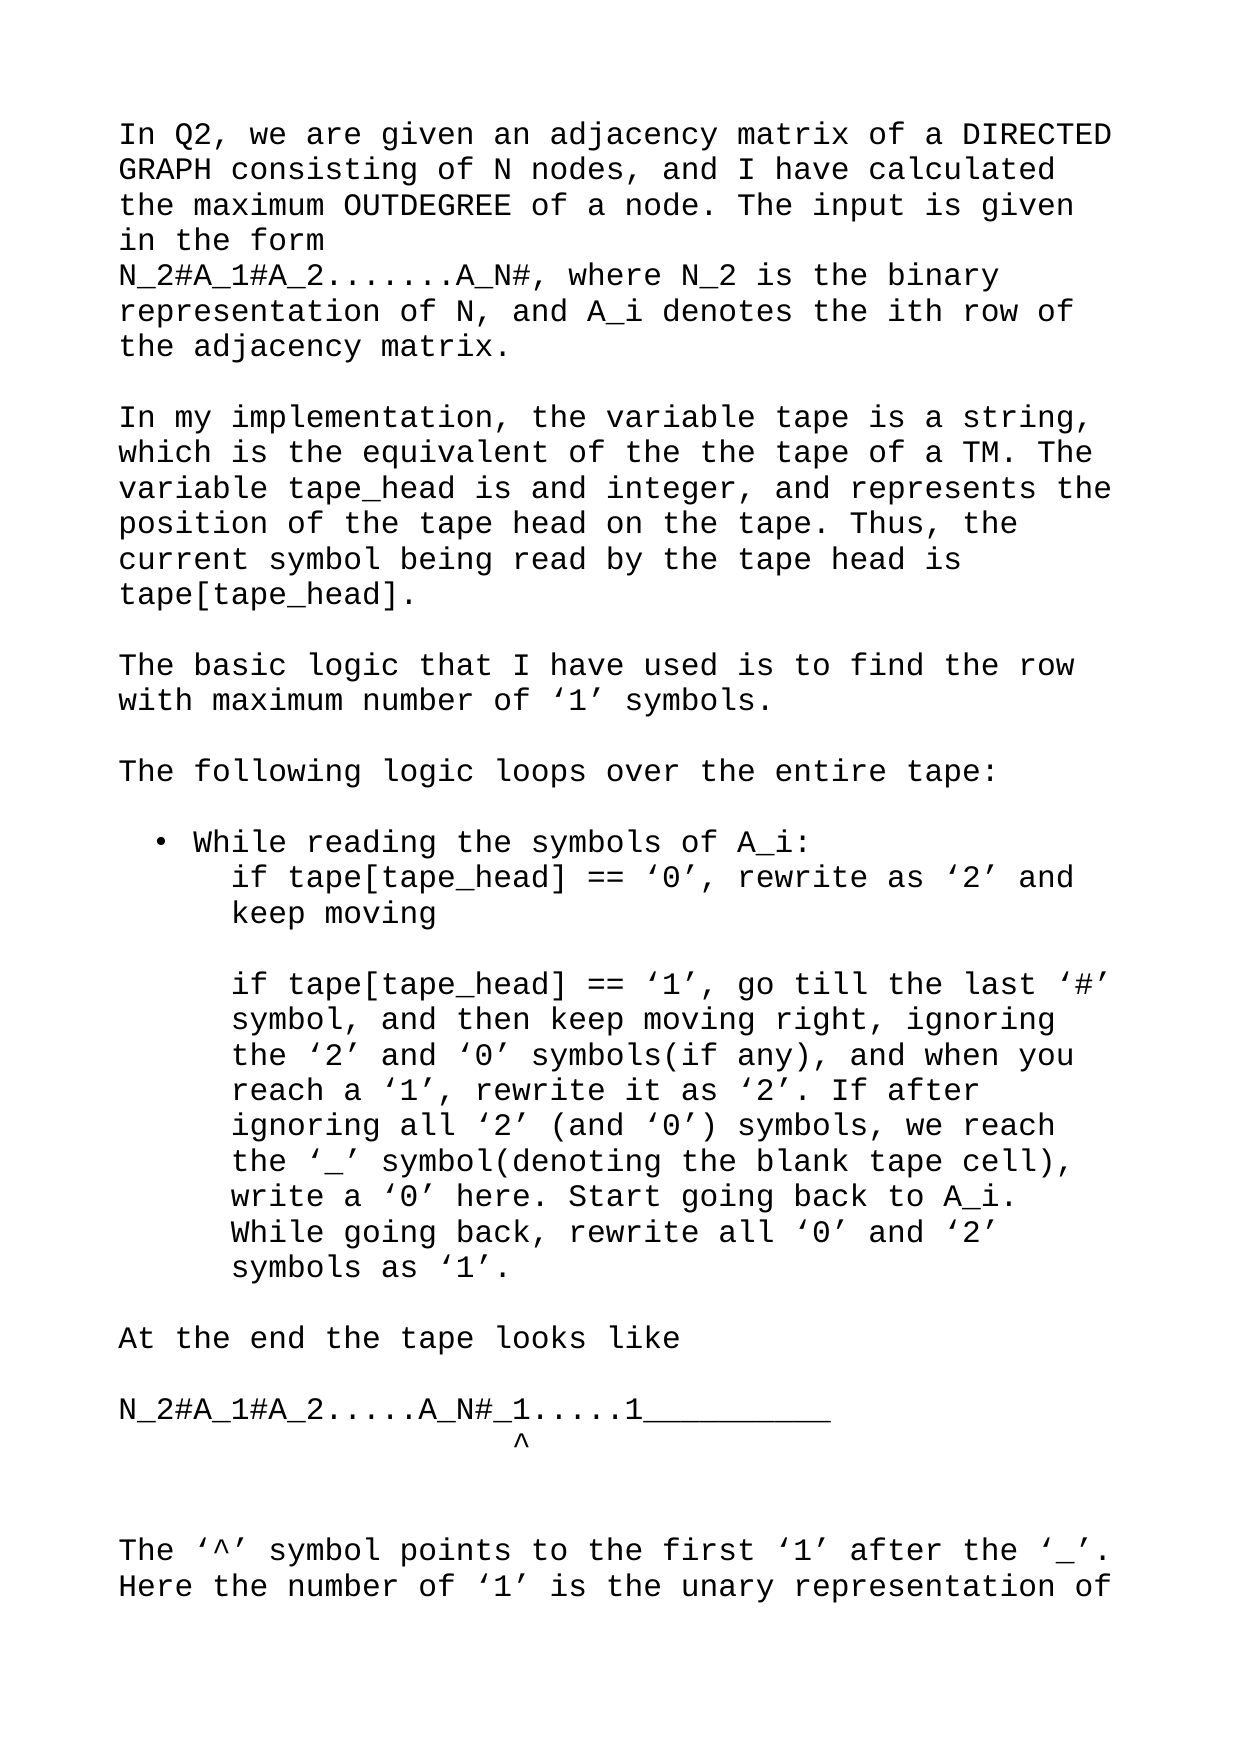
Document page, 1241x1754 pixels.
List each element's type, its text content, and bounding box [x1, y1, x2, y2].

list While reading the symbols of A_i: [156, 826, 1122, 862]
list if tape[tape_head] == ‘1’, go till the last ‘#’ symbol, and then keep moving right, ignoring the ‘2’ and ‘0’ symbols(if any), and when you reach a ‘1’, rewrite it as ‘2’. If after ignoring all ‘2’ (and ‘0’) symbols, we reach the ‘_’ symbol(denoting the blank tape cell), write a ‘0’ here. Start going back to A_i. While going back, rewrite all ‘0’ and ‘2’ symbols as ‘1’. [193, 968, 1122, 1287]
text ^ [118, 1428, 1122, 1464]
text N_2#A_1#A_2.......A_N#, where N_2 is the binary representation of N, and A_i denotes the ith row of the adjacency matrix. [118, 260, 1122, 366]
text At the end the tape looks like [118, 1322, 1122, 1358]
text N_2#A_1#A_2.....A_N#_1.....1__________ [118, 1393, 1122, 1428]
text The ‘^’ symbol points to the first ‘1’ after the ‘_’. Here the number of ‘1’ is the unary representation of [118, 1535, 1122, 1606]
text In Q2, we are given an adjacency matrix of a DIRECTED GRAPH consisting of N nodes, and I have calculated the maximum OUTDEGREE of a node. The input is given in the form [118, 118, 1122, 260]
list if tape[tape_head] == ‘0’, rewrite as ‘2’ and keep moving [193, 862, 1122, 933]
text The following logic loops over the entire tape: [118, 756, 1122, 791]
text In my implementation, the variable tape is a string, which is the equivalent of the the tape of a TM. The variable tape_head is and integer, and represents the position of the tape head on the tape. Thus, the current symbol being read by the tape head is tape[tape_head]. [118, 401, 1122, 614]
text The basic logic that I have used is to find the row with maximum number of ‘1’ symbols. [118, 649, 1122, 720]
